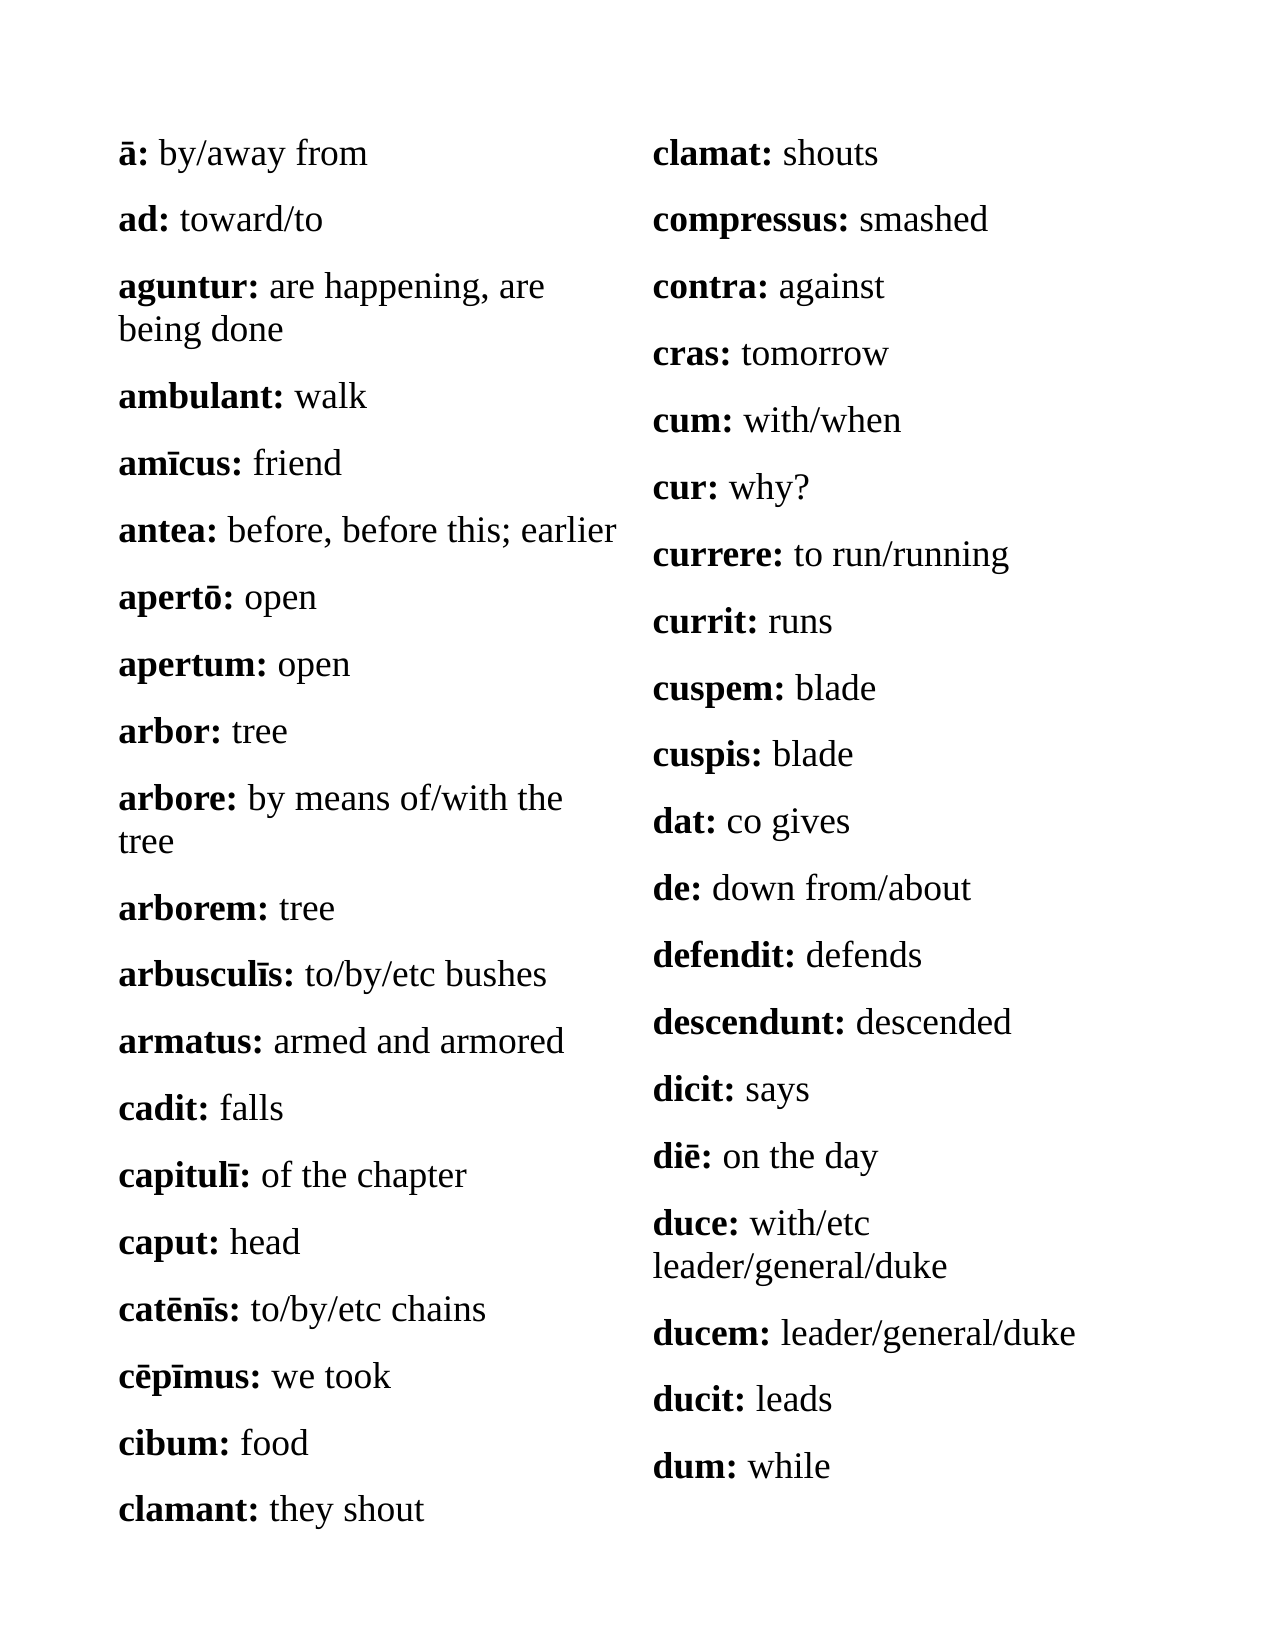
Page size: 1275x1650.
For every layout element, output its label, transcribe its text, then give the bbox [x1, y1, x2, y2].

text cur: why? [652, 464, 1157, 507]
text contra: against [652, 264, 1157, 307]
text clamat: shouts [652, 130, 1157, 173]
text cibum: food [118, 1420, 622, 1463]
text ducem: leader/general/duke [652, 1310, 1157, 1353]
text ad: toward/to [118, 197, 622, 240]
text capitulī: of the chapter [118, 1152, 622, 1196]
text catēnīs: to/by/etc chains [118, 1286, 622, 1329]
text dat: co gives [652, 799, 1157, 842]
text currit: runs [652, 598, 1157, 641]
text antea: before, before this; earlier [118, 507, 622, 551]
text armatus: armed and armored [118, 1019, 622, 1062]
text cuspis: blade [652, 732, 1157, 775]
text cuspem: blade [652, 665, 1157, 708]
text aguntur: are happening, are being done [118, 264, 622, 350]
text arborem: tree [118, 885, 622, 928]
text apertō: open [118, 574, 622, 617]
text dum: while [652, 1444, 1157, 1487]
text arbusculīs: to/by/etc bushes [118, 952, 622, 995]
text descendunt: descended [652, 999, 1157, 1042]
text cadit: falls [118, 1086, 622, 1129]
text ducit: leads [652, 1377, 1157, 1420]
text de: down from/about [652, 866, 1157, 909]
text defendit: defends [652, 932, 1157, 976]
text dicit: says [652, 1066, 1157, 1109]
text diē: on the day [652, 1133, 1157, 1176]
text cras: tomorrow [652, 331, 1157, 374]
text ā: by/away from [118, 130, 622, 173]
text caput: head [118, 1219, 622, 1262]
text duce: with/etc leader/general/duke [652, 1200, 1157, 1286]
text cēpīmus: we took [118, 1353, 622, 1396]
text currere: to run/running [652, 531, 1157, 574]
text arbore: by means of/with the tree [118, 775, 622, 861]
text clamant: they shout [118, 1487, 622, 1530]
text apertum: open [118, 641, 622, 684]
text amīcus: friend [118, 441, 622, 484]
text arbor: tree [118, 708, 622, 751]
text compressus: smashed [652, 197, 1157, 240]
text ambulant: walk [118, 374, 622, 417]
text cum: with/when [652, 397, 1157, 441]
